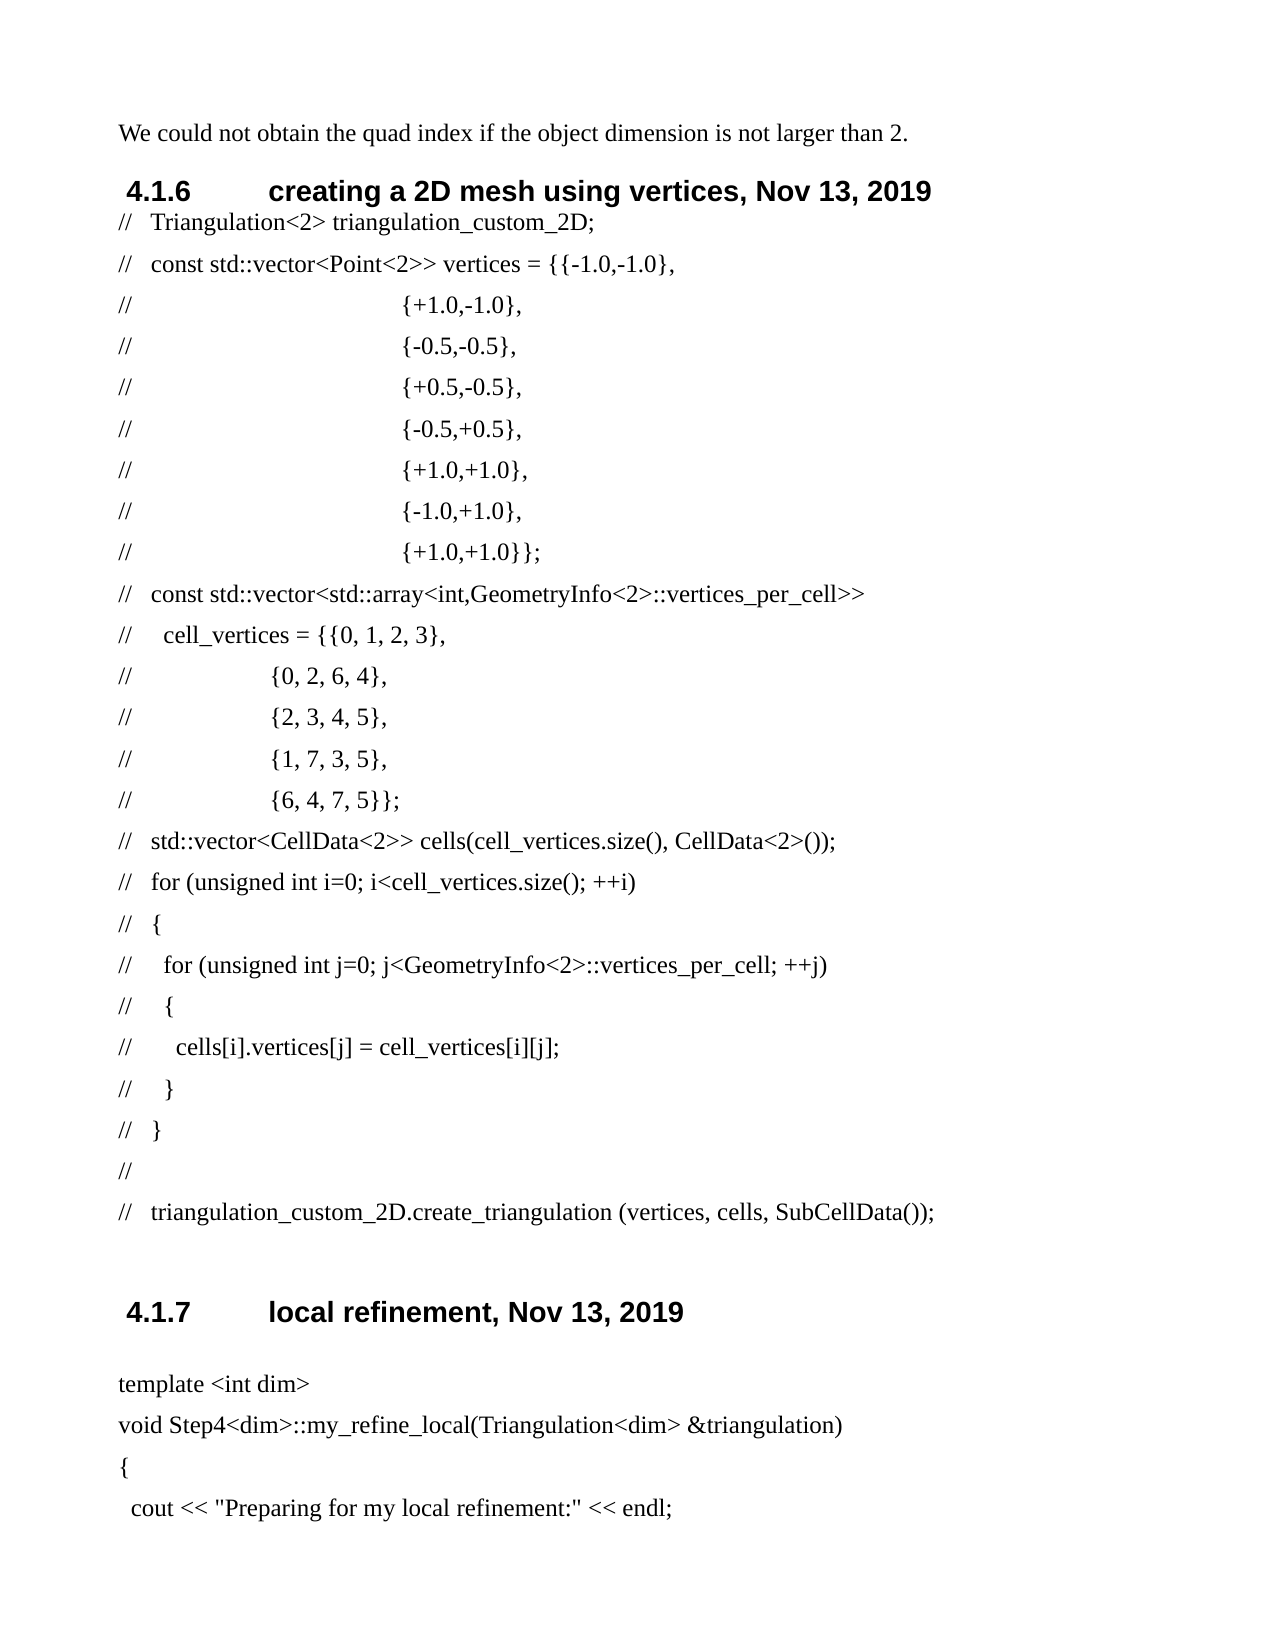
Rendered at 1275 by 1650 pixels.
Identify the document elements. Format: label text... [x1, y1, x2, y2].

text // std::vector<CellData<2>> cells(cell_vertices.size(), CellData<2>()); [118, 826, 1157, 855]
text // for (unsigned int i=0; i<cell_vertices.size(); ++i) [118, 867, 1157, 896]
subtitle local refinement, Nov 13, 2019 [118, 1294, 1157, 1328]
text We could not obtain the quad index if the object dimension is not larger than 2. [118, 118, 1157, 147]
text // Triangulation<2> triangulation_custom_2D; [118, 207, 1157, 236]
subtitle creating a 2D mesh using vertices, Nov 13, 2019 [118, 174, 1157, 207]
text // {-0.5,-0.5}, [118, 331, 1157, 360]
text // {+0.5,-0.5}, [118, 372, 1157, 401]
text // {+1.0,+1.0}}; [118, 537, 1157, 566]
text // [118, 1156, 1157, 1185]
text // {-0.5,+0.5}, [118, 414, 1157, 442]
text // {0, 2, 6, 4}, [118, 661, 1157, 690]
text // } [118, 1115, 1157, 1144]
text // {+1.0,+1.0}, [118, 455, 1157, 484]
text void Step4<dim>::my_refine_local(Triangulation<dim> &triangulation) [118, 1411, 1157, 1439]
text // const std::vector<std::array<int,GeometryInfo<2>::vertices_per_cell>> [118, 579, 1157, 607]
text // {1, 7, 3, 5}, [118, 744, 1157, 772]
text // cell_vertices = {{0, 1, 2, 3}, [118, 620, 1157, 649]
text // cells[i].vertices[j] = cell_vertices[i][j]; [118, 1032, 1157, 1061]
text // {+1.0,-1.0}, [118, 290, 1157, 319]
text // {6, 4, 7, 5}}; [118, 785, 1157, 814]
text // { [118, 909, 1157, 937]
text // {2, 3, 4, 5}, [118, 702, 1157, 731]
text // triangulation_custom_2D.create_triangulation (vertices, cells, SubCellData()); [118, 1197, 1157, 1226]
text // {-1.0,+1.0}, [118, 496, 1157, 525]
text cout << "Preparing for my local refinement:" << endl; [118, 1493, 1157, 1522]
text { [118, 1452, 1157, 1481]
text // for (unsigned int j=0; j<GeometryInfo<2>::vertices_per_cell; ++j) [118, 950, 1157, 979]
text template <int dim> [118, 1369, 1157, 1398]
text // const std::vector<Point<2>> vertices = {{-1.0,-1.0}, [118, 249, 1157, 277]
text // } [118, 1074, 1157, 1102]
text // { [118, 991, 1157, 1020]
